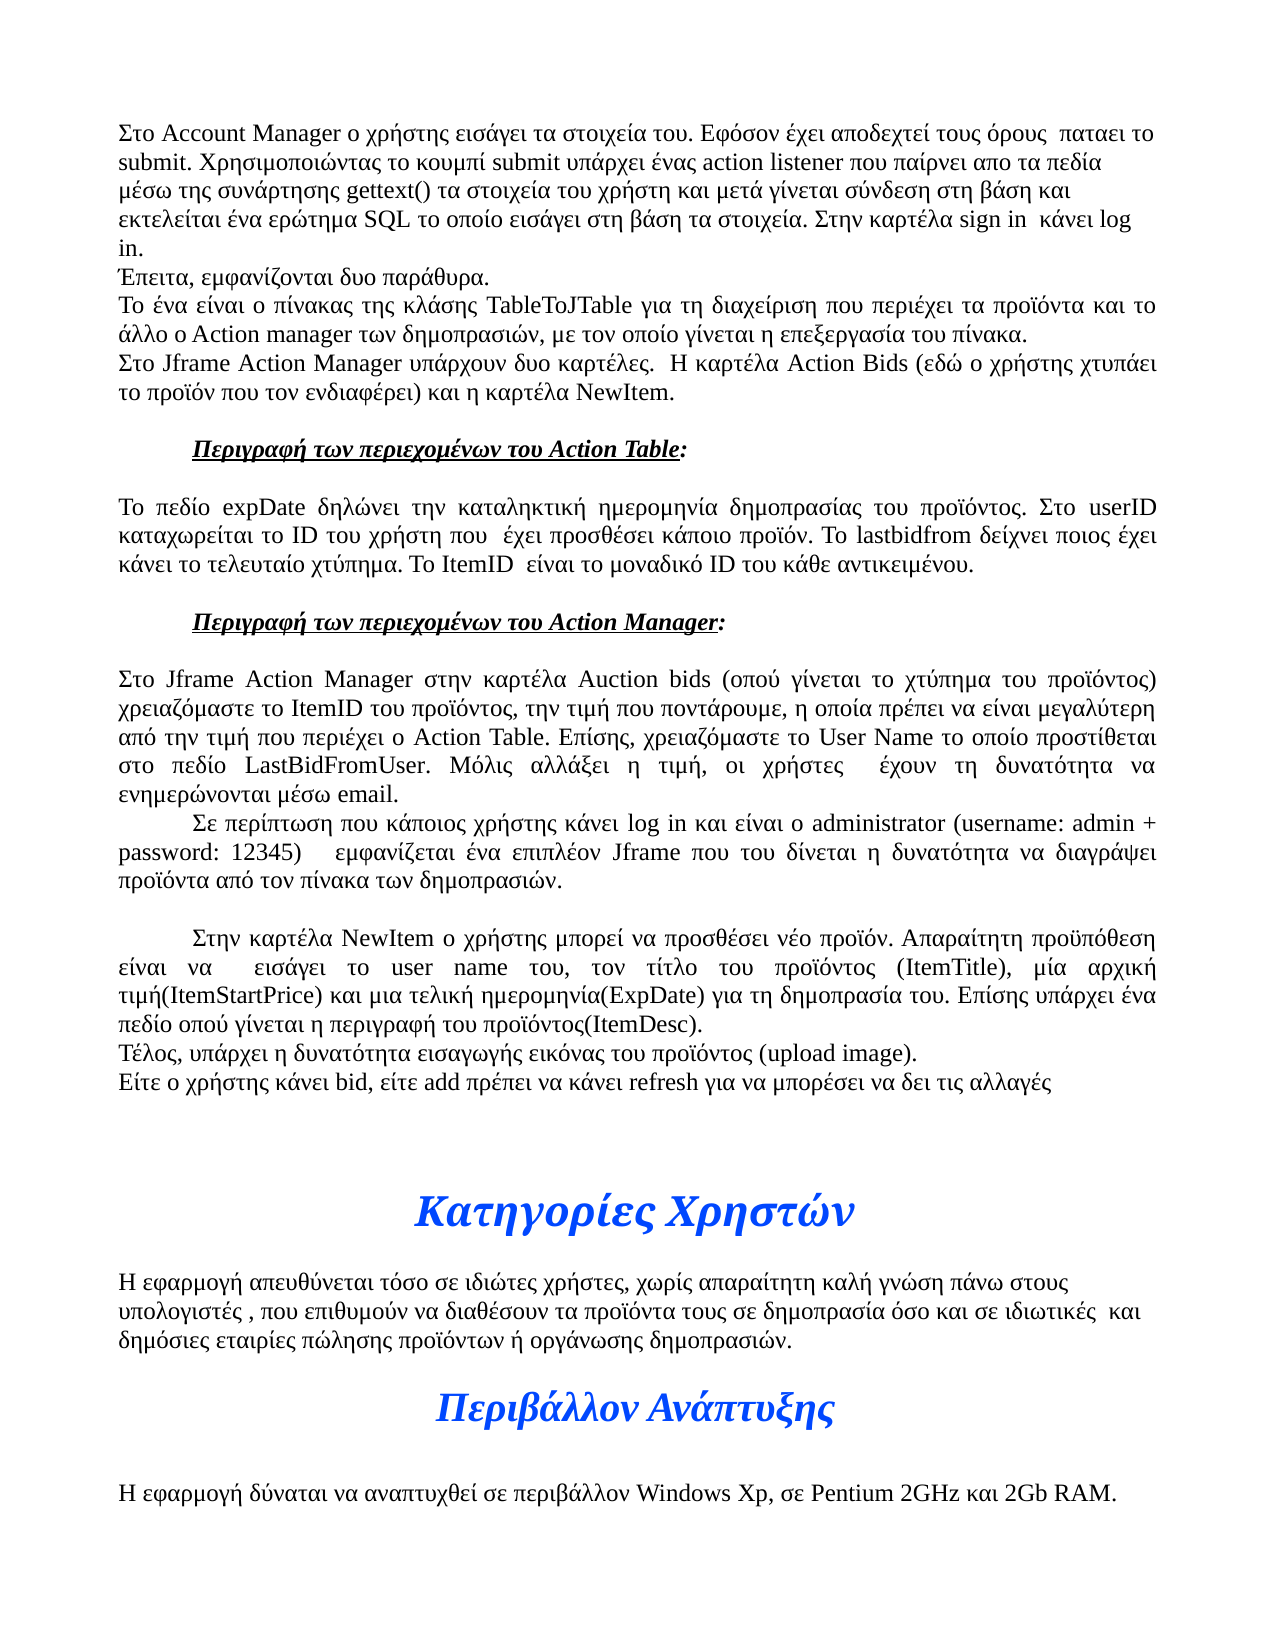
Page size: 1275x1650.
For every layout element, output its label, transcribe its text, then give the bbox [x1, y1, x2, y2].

text Περιγραφή των περιεχομένων του Action Manager: [118, 607, 1157, 636]
text Στην καρτέλα NewItem ο χρήστης μπορεί να προσθέσει νέο προϊόν. Απαραίτητη προϋπόθεση είναι να εισάγει το user name του, τον τίτλο του προϊόντος (ItemTitle), μία αρχική τιμή(ItemStartPrice) και μια τελική ημερομηνία(ExpDate) για τη δημοπρασία του. Επίσης υπάρχει ένα πεδίο οπού γίνεται η περιγραφή του προϊόντος(ItemDesc). [118, 923, 1157, 1038]
text Το ένα είναι ο πίνακας της κλάσης TableToJTable για τη διαχείριση που περιέχει τα προϊόντα και το άλλο ο Αction manager των δημοπρασιών, με τον οποίο γίνεται η επεξεργασία του πίνακα. [118, 291, 1157, 348]
text Σε περίπτωση που κάποιος χρήστης κάνει log in και είναι ο administrator (username: admin + password: 12345) εμφανίζεται ένα επιπλέον Jframe που του δίνεται η δυνατότητα να διαγράψει προϊόντα από τον πίνακα των δημοπρασιών. [118, 808, 1157, 894]
text Τέλος, υπάρχει η δυνατότητα εισαγωγής εικόνας του προϊόντος (upload image). [118, 1038, 1157, 1067]
text Η εφαρμογή δύναται να αναπτυχθεί σε περιβάλλον Windows Xp, σε Pentium 2GHz και 2Gb RAM. [118, 1478, 1157, 1507]
text Περιγραφή των περιεχομένων του Action Table: [118, 434, 1157, 463]
text Περιβάλλον Ανάπτυξης [118, 1382, 1157, 1430]
text Είτε ο χρήστης κάνει bid, είτε add πρέπει να κάνει refresh για να μπορέσει να δει τις αλλαγές [118, 1067, 1157, 1096]
text Στο Jframe Action Manager στην καρτέλα Auction bids (οπού γίνεται το χτύπημα του προϊόντος) χρειαζόμαστε το ItemID του προϊόντος, την τιμή που ποντάρουμε, η οποία πρέπει να είναι μεγαλύτερη από την τιμή που περιέχει ο Action Table. Επίσης, χρειαζόμαστε το User Name το οποίο προστίθεται στο πεδίο LastBidFromUser. Μόλις αλλάξει η τιμή, οι χρήστες έχουν τη δυνατότητα να ενημερώνονται μέσω email. [118, 664, 1157, 808]
text Στο Jframe Action Manager υπάρχουν δυο καρτέλες. Η καρτέλα Action Bids (εδώ ο χρήστης χτυπάει το προϊόν που τον ενδιαφέρει) και η καρτέλα NewItem. [118, 348, 1157, 406]
text Κατηγορίες Χρηστών [118, 1182, 1157, 1239]
text Το πεδίο expDate δηλώνει την καταληκτική ημερομηνία δημοπρασίας του προϊόντος. Στο userID καταχωρείται το ID του χρήστη που έχει προσθέσει κάποιο προϊόν. Το lastbidfrom δείχνει ποιος έχει κάνει το τελευταίο χτύπημα. Το ItemID είναι το μοναδικό ID του κάθε αντικειμένου. [118, 492, 1157, 578]
text Η εφαρμογή απευθύνεται τόσο σε ιδιώτες χρήστες, χωρίς απαραίτητη καλή γνώση πάνω στους υπολογιστές , που επιθυμούν να διαθέσουν τα προϊόντα τους σε δημοπρασία όσο και σε ιδιωτικές και δημόσιες εταιρίες πώλησης προϊόντων ή οργάνωσης δημοπρασιών. [118, 1267, 1157, 1354]
text Έπειτα, εμφανίζονται δυο παράθυρα. [118, 262, 1157, 291]
text Στο Account Manager ο χρήστης εισάγει τα στοιχεία του. Εφόσον έχει αποδεχτεί τους όρους παταει το submit. Χρησιμοποιώντας το κουμπί submit υπάρχει ένας action listener που παίρνει απο τα πεδία μέσω της συνάρτησης gettext() τα στοιχεία του χρήστη και μετά γίνεται σύνδεση στη βάση και εκτελείται ένα ερώτημα SQL το οποίο εισάγει στη βάση τα στοιχεία. Στην καρτέλα sign in κάνει log in. [118, 118, 1157, 262]
